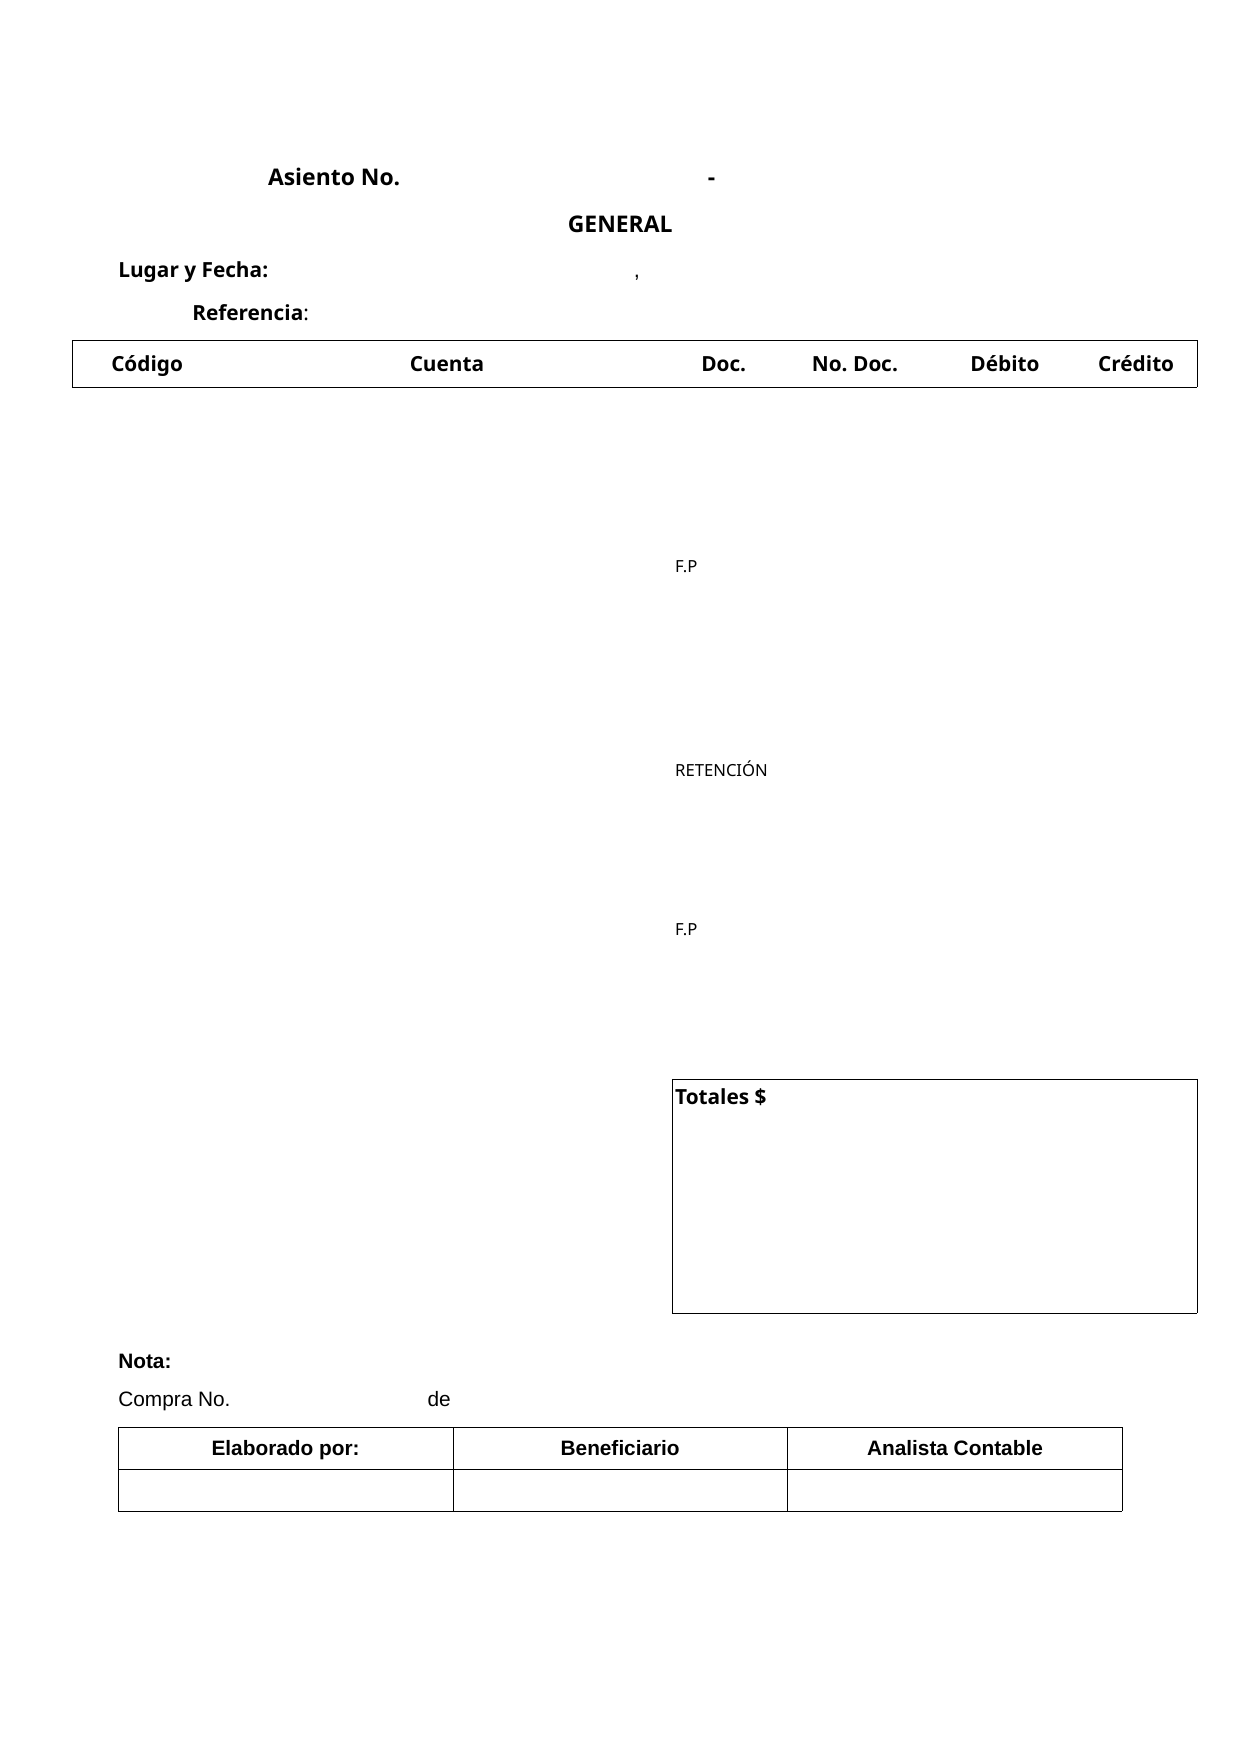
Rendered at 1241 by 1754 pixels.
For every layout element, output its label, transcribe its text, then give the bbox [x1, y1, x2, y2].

table_cell <if test="line.credit == 0"> F.P </if> <if test="line.credit > 0"> <if test="line.description != None"> RETENCIÓN </if> </if> <if test="line.description == None"> F.P </if> [672, 483, 775, 1051]
table_header Código [73, 341, 222, 387]
text Asiento No. <invoice.move.period.name>- <invoice.move.number> [118, 161, 1122, 192]
table_cell [1075, 388, 1197, 483]
text Nota: [118, 1349, 1122, 1373]
table_cell <formatLang(sum_credit, invoice.party.lang, currency=invoice.currency)> [1075, 1080, 1197, 1313]
text <for each="invoice in objects"> [118, 118, 1122, 147]
table_cell <formatLang(sum_debit, invoice.party.lang, currency=invoice.currency)> [934, 1080, 1075, 1313]
text GENERAL [118, 208, 1122, 239]
table_cell [222, 1079, 672, 1313]
table_cell [222, 388, 672, 483]
table_cell [775, 1080, 934, 1313]
table_cell [788, 1470, 1122, 1511]
table_cell [775, 1051, 934, 1079]
text Lugar y Fecha: <company.party.addresses[0].city>, <invoice.move.date> Referencia: <invoice.number> [118, 255, 1122, 326]
table_cell [119, 1470, 453, 1511]
table_cell <formatLang(line.credit, invoice.party.lang, currency=invoice.currency)> [1075, 483, 1197, 1051]
table_cell <line.account.name> [222, 483, 672, 1051]
table_cell [72, 1079, 222, 1313]
table_cell <formatLang(line.debit, invoice.party.lang, currency=invoice.currency)> [934, 483, 1075, 1051]
table_cell <if test="line.credit == 0"> <invoice.reference> </if> <if test="line.credit > 0"> <if test="line.description != None"> <invoice.ref_withholding> </if> </if> <if test="line.description == None"> <invoice.reference> </if> [775, 483, 934, 1051]
text Compra No. <invoice.reference> de <invoice.party.name> [118, 1384, 1122, 1413]
table_cell [1075, 1051, 1197, 1079]
table_header Cuenta [222, 341, 672, 387]
table_header Débito [934, 341, 1075, 387]
text </for> [118, 1512, 1122, 1535]
table_header Beneficiario [454, 1428, 787, 1469]
table_cell </for> [72, 1051, 222, 1079]
table_cell <line.account.code> [72, 483, 222, 1051]
table_cell Totales $ [673, 1080, 775, 1313]
table_cell <for each="line in invoice.move.lines"> [72, 388, 222, 483]
table_header Analista Contable [788, 1428, 1122, 1469]
table_cell [222, 1051, 672, 1079]
table_cell [934, 388, 1075, 483]
table_header Elaborado por: [119, 1428, 453, 1469]
table_cell [454, 1470, 787, 1511]
table_cell [672, 388, 775, 483]
table_cell [934, 1051, 1075, 1079]
table_header No. Doc. [775, 341, 934, 387]
table_header Crédito [1075, 341, 1197, 387]
table_header Doc. [672, 341, 775, 387]
table_cell [775, 388, 934, 483]
table_cell [672, 1051, 775, 1079]
